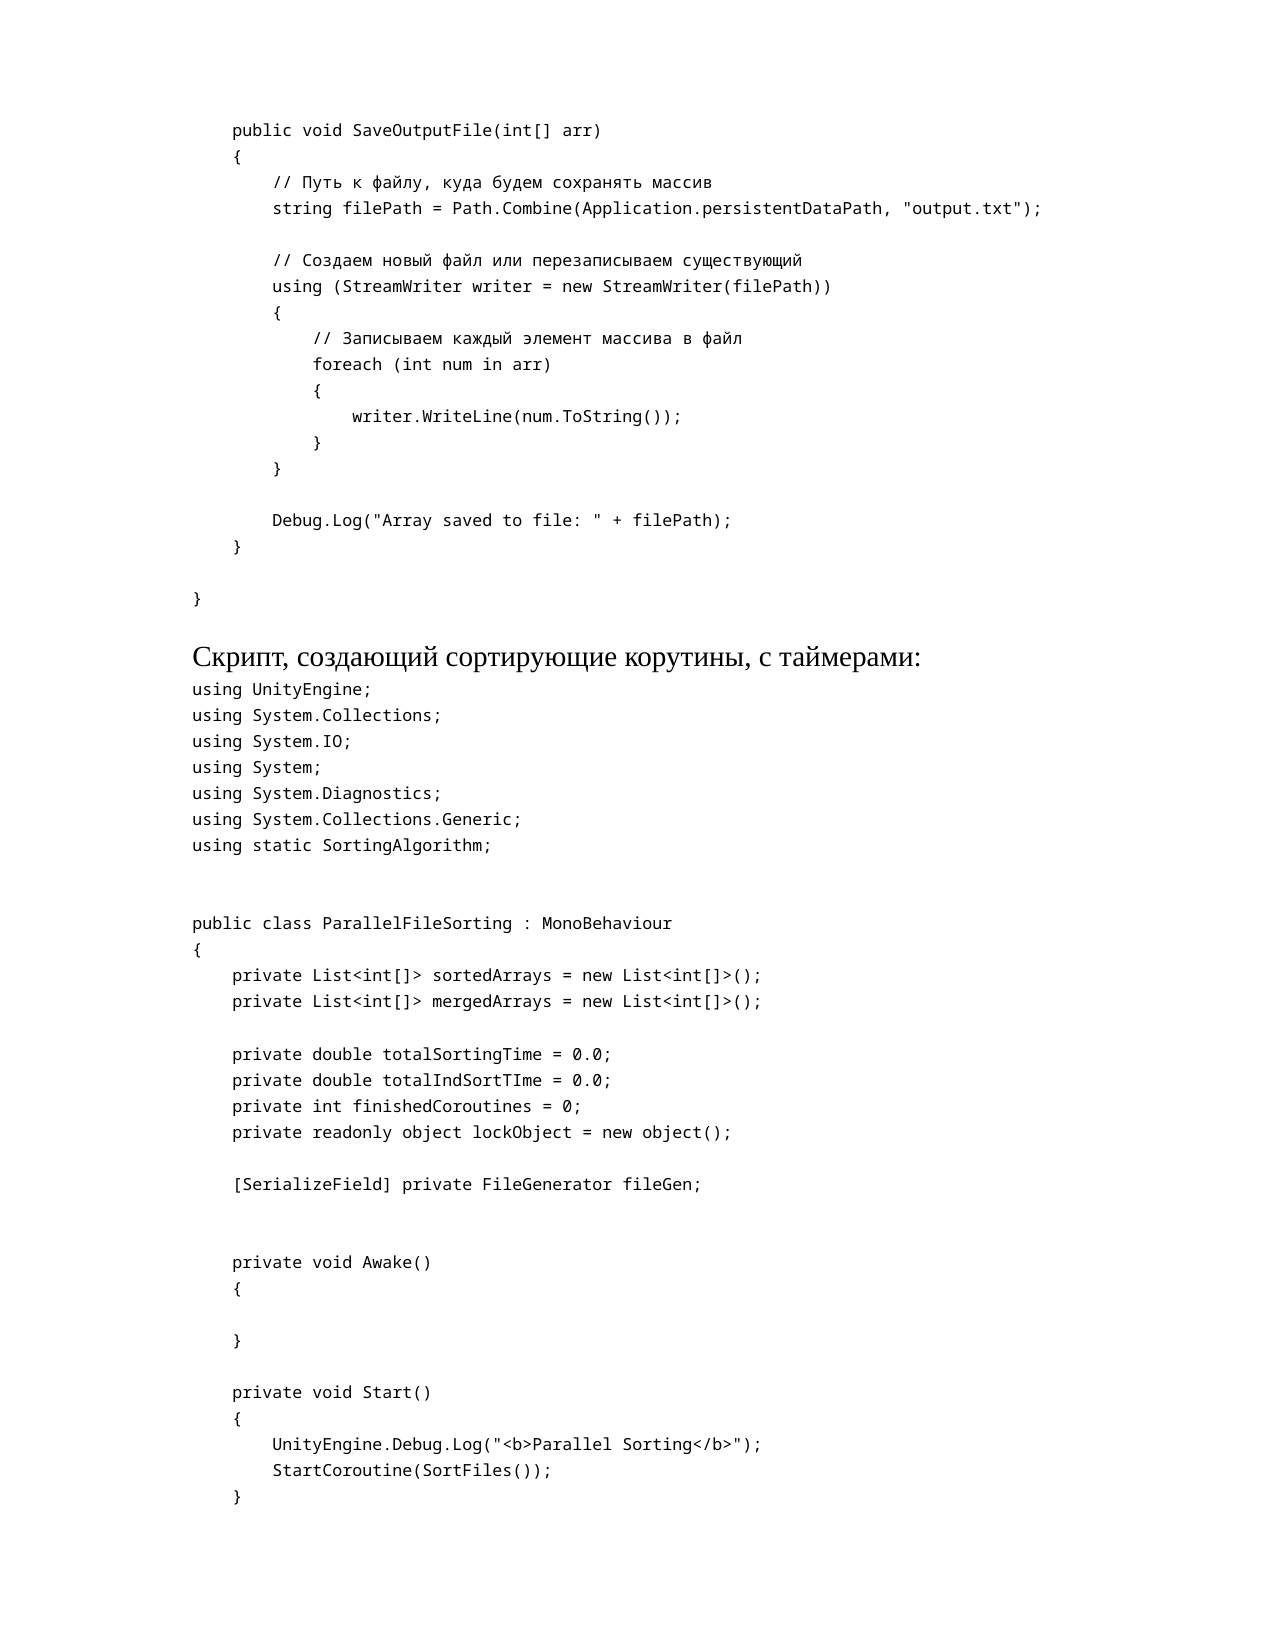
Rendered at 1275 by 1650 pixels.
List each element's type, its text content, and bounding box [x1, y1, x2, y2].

text } [192, 1485, 1157, 1507]
text private double totalSortingTime = 0.0; [192, 1042, 1157, 1065]
text public void SaveOutputFile(int[] arr) [192, 118, 1157, 141]
text public class ParallelFileSorting : MonoBehaviour [192, 912, 1157, 934]
text private readonly object lockObject = new object(); [192, 1120, 1157, 1143]
text using System.Diagnostics; [192, 782, 1157, 804]
text UnityEngine.Debug.Log("<b>Parallel Sorting</b>"); [192, 1433, 1157, 1455]
text string filePath = Path.Combine(Application.persistentDataPath, "output.txt"); [192, 196, 1157, 219]
text using System.Collections; [192, 703, 1157, 726]
text using System.Collections.Generic; [192, 808, 1157, 830]
text } [192, 1328, 1157, 1351]
text private List<int[]> mergedArrays = new List<int[]>(); [192, 990, 1157, 1013]
text { [192, 378, 1157, 401]
text StartCoroutine(SortFiles()); [192, 1459, 1157, 1481]
text writer.WriteLine(num.ToString()); [192, 404, 1157, 427]
text private List<int[]> sortedArrays = new List<int[]>(); [192, 964, 1157, 987]
text [SerializeField] private FileGenerator fileGen; [192, 1172, 1157, 1195]
text // Записываем каждый элемент массива в файл [192, 326, 1157, 349]
text Скрипт, создающий сортирующие корутины, с таймерами: [192, 639, 1157, 672]
text } [192, 431, 1157, 453]
text // Создаем новый файл или перезаписываем существующий [192, 248, 1157, 271]
text using System; [192, 756, 1157, 778]
text using static SortingAlgorithm; [192, 834, 1157, 856]
text { [192, 300, 1157, 323]
text private void Start() [192, 1381, 1157, 1403]
text } [192, 457, 1157, 479]
text private double totalIndSortTIme = 0.0; [192, 1068, 1157, 1091]
text foreach (int num in arr) [192, 352, 1157, 375]
text // Путь к файлу, куда будем сохранять массив [192, 170, 1157, 193]
text using (StreamWriter writer = new StreamWriter(filePath)) [192, 274, 1157, 297]
text private int finishedCoroutines = 0; [192, 1094, 1157, 1117]
text { [192, 938, 1157, 961]
text { [192, 1276, 1157, 1299]
text } [192, 587, 1157, 609]
text Debug.Log("Array saved to file: " + filePath); [192, 509, 1157, 531]
text { [192, 1407, 1157, 1429]
text private void Awake() [192, 1250, 1157, 1273]
text using UnityEngine; [192, 677, 1157, 700]
text { [192, 144, 1157, 167]
text using System.IO; [192, 729, 1157, 752]
text } [192, 535, 1157, 557]
